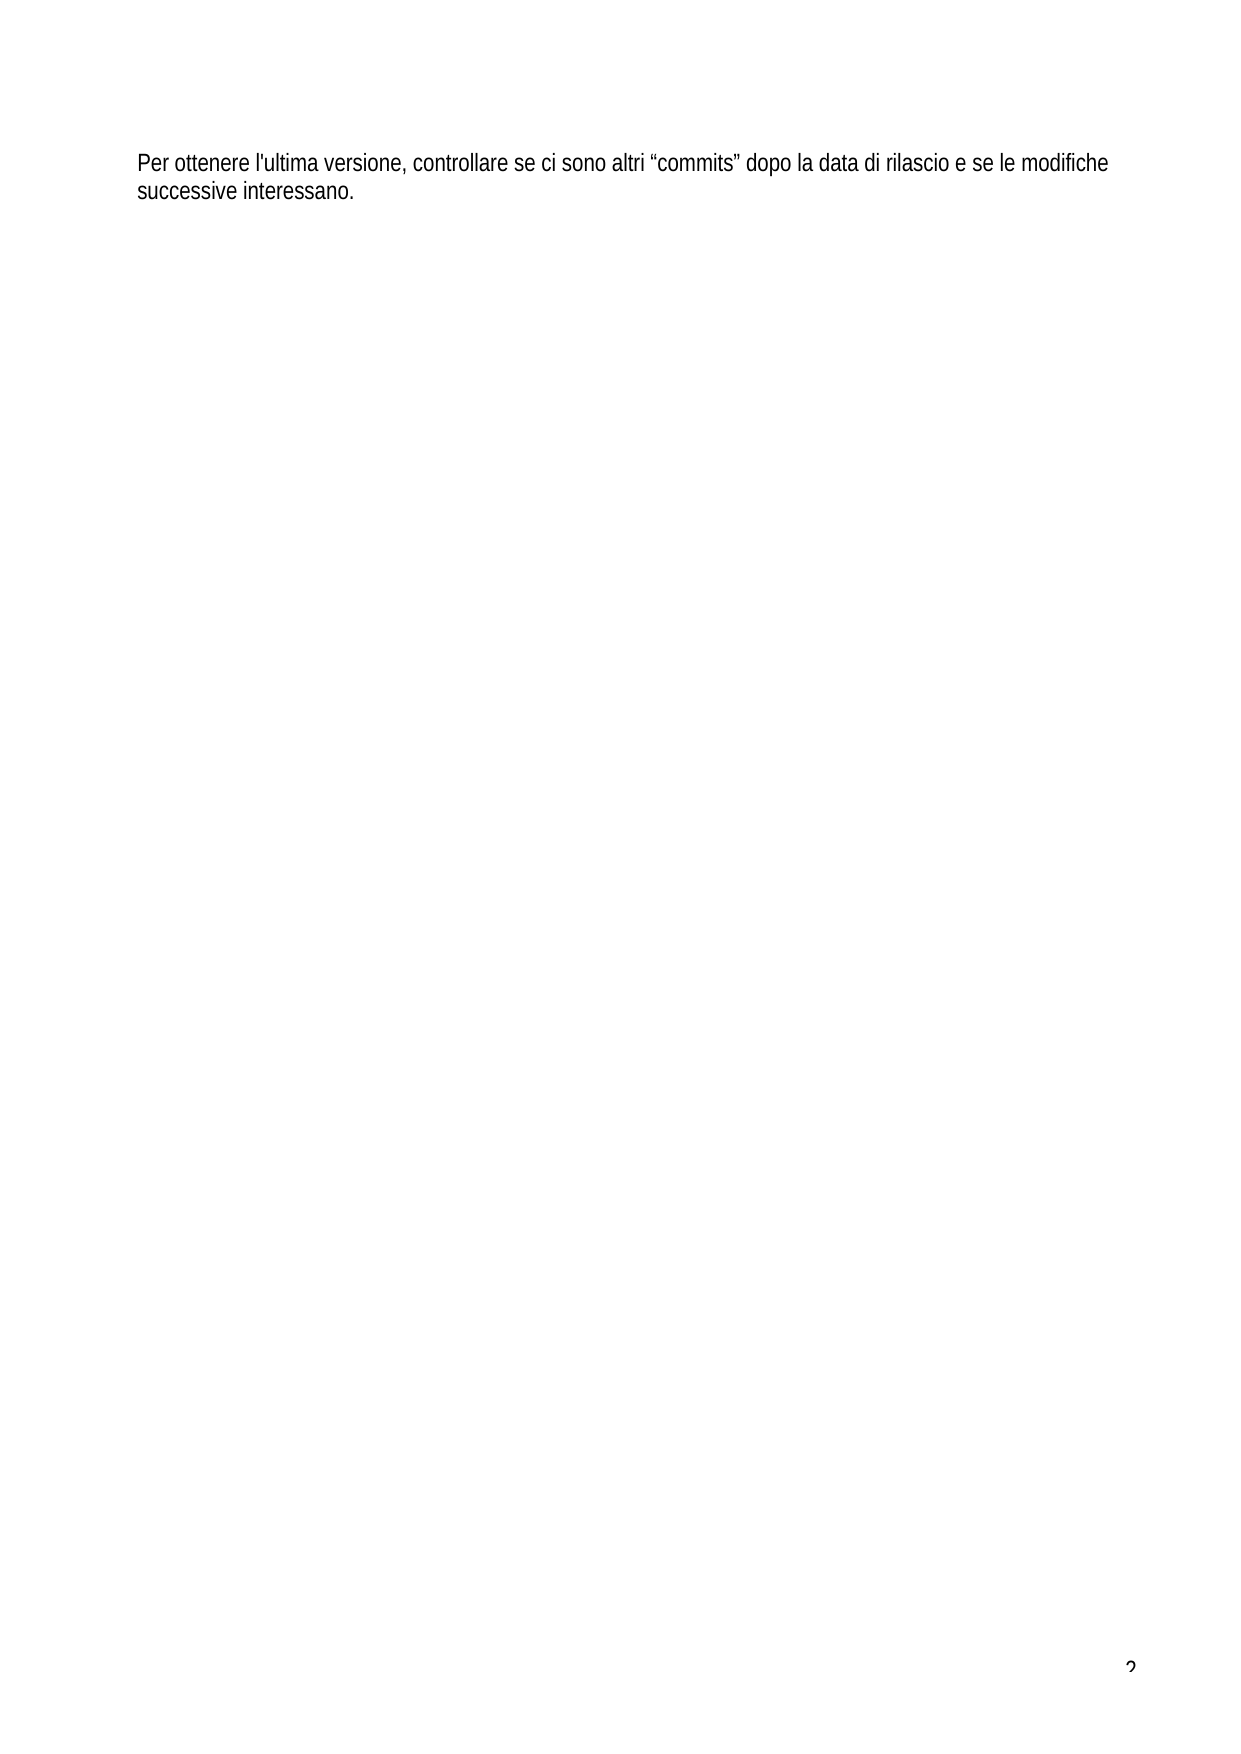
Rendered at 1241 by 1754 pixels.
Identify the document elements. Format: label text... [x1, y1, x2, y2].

text Per ottenere l'ultima versione, controllare se ci sono altri “commits” dopo la data di rilascio e se le modifiche successive interessano. [137, 148, 1122, 205]
